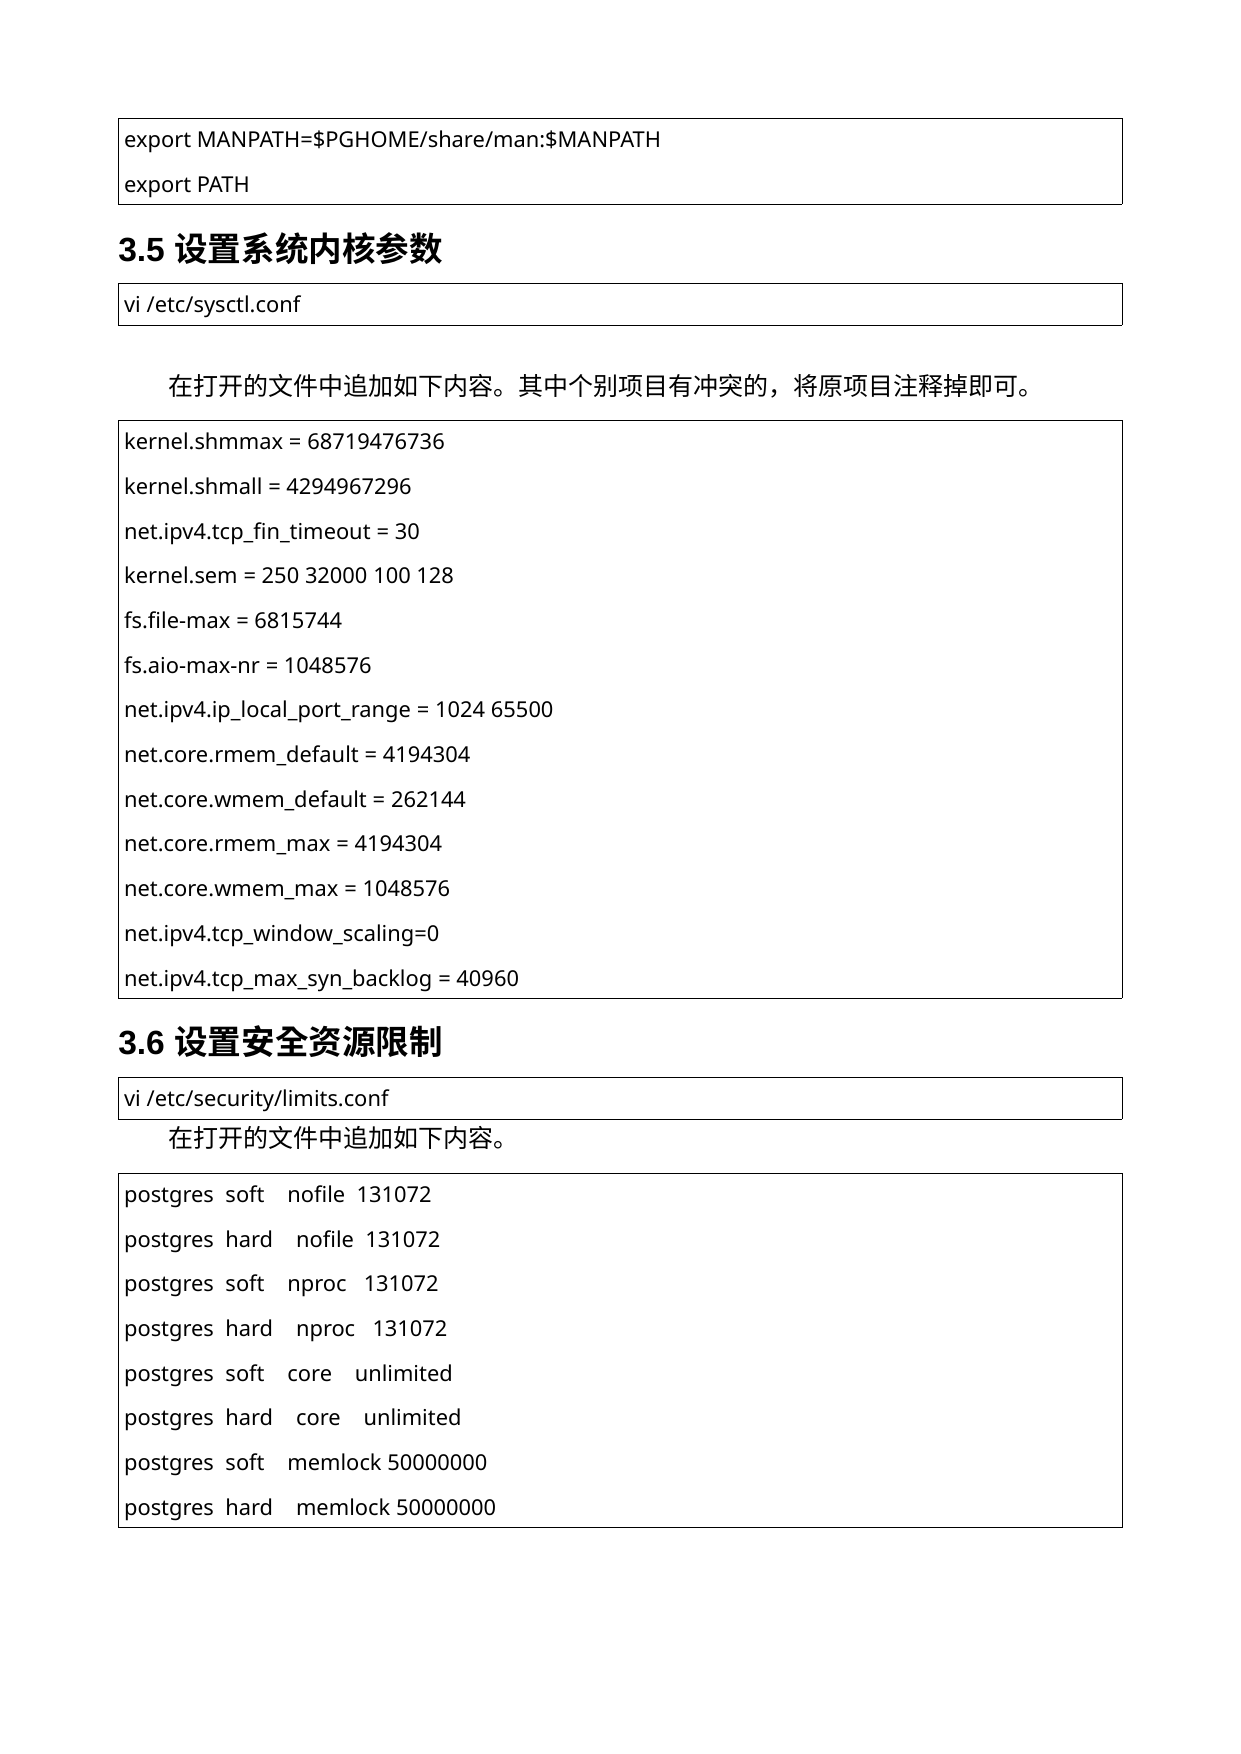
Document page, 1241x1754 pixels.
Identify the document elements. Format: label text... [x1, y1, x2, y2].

table_header vi /etc/sysctl.conf [119, 284, 1122, 325]
text 在打开的文件中追加如下内容。 [118, 1120, 1122, 1155]
table_header postgres soft nofile 131072 postgres hard nofile 131072 postgres soft nproc 131072 postgres hard nproc 131072 postgres soft core unlimited postgres hard core unlimited postgres soft memlock 50000000 postgres hard memlock 50000000 [119, 1174, 1122, 1527]
table_header vi /etc/security/limits.conf [119, 1078, 1122, 1118]
subtitle 3.6 设置安全资源限制 [118, 1019, 1122, 1065]
table_header export MANPATH=$PGHOME/share/man:$MANPATH export PATH [119, 119, 1122, 204]
subtitle 3.5 设置系统内核参数 [118, 225, 1122, 271]
text 在打开的文件中追加如下内容。其中个别项目有冲突的，将原项目注释掉即可。 [118, 366, 1122, 402]
table_header kernel.shmmax = 68719476736 kernel.shmall = 4294967296 net.ipv4.tcp_fin_timeout = 30 kernel.sem = 250 32000 100 128 fs.file-max = 6815744 fs.aio-max-nr = 1048576 net.ipv4.ip_local_port_range = 1024 65500 net.core.rmem_default = 4194304 net.core.wmem_default = 262144 net.core.rmem_max = 4194304 net.core.wmem_max = 1048576 net.ipv4.tcp_window_scaling=0 net.ipv4.tcp_max_syn_backlog = 40960 [119, 421, 1122, 998]
